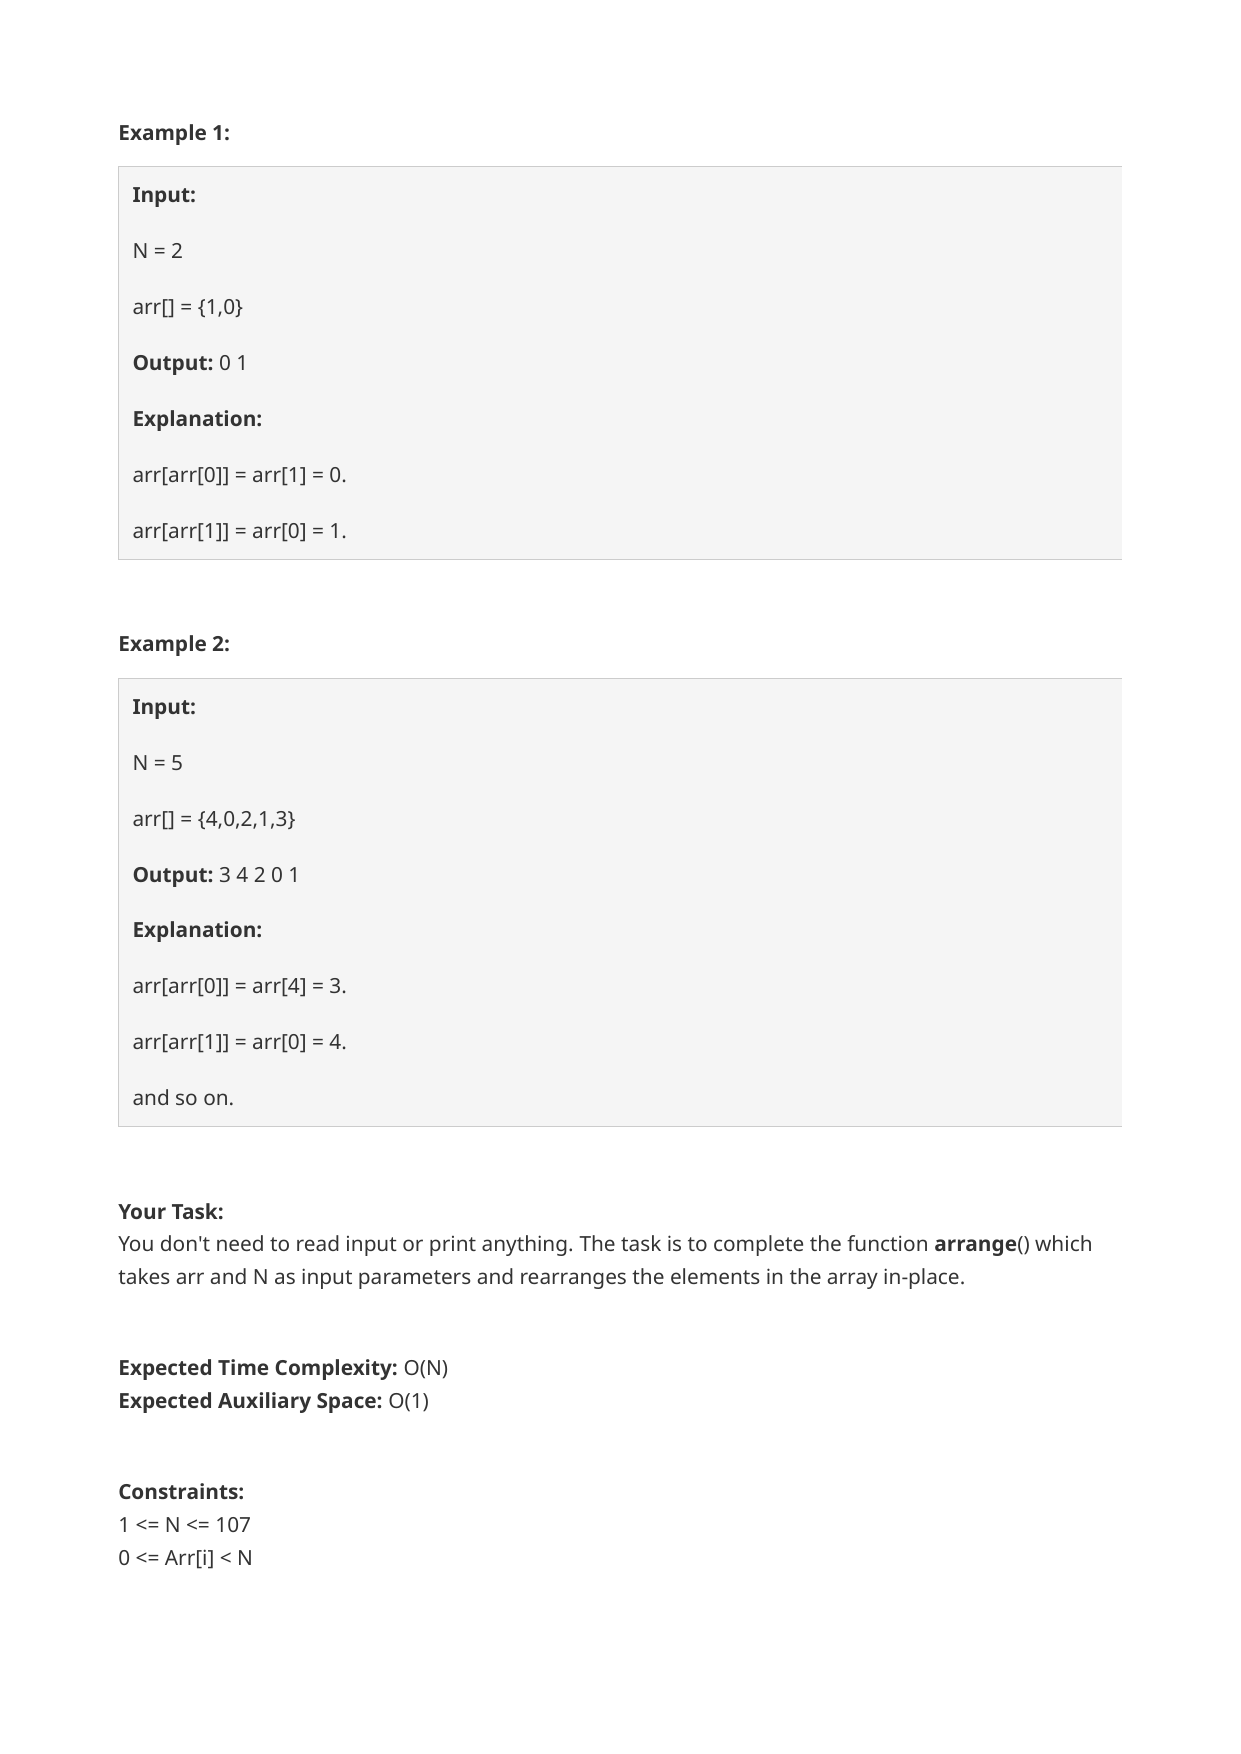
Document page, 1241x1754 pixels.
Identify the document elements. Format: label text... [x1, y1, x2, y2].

text arr[arr[0]] = arr[4] = 3. [119, 957, 1122, 1000]
text N = 5 [119, 734, 1122, 776]
text Your Task: You don't need to read input or print anything. The task is to complete the function arrange() which takes arr and N as input parameters and rearranges the elements in the array in-place. [118, 1197, 1122, 1290]
text arr[arr[1]] = arr[0] = 4. [119, 1013, 1122, 1056]
text arr[arr[0]] = arr[1] = 0. [119, 446, 1122, 489]
text Explanation: [119, 390, 1122, 433]
text Expected Time Complexity: O(N) Expected Auxiliary Space: O(1) [118, 1353, 1122, 1414]
text Example 2: [118, 629, 1122, 658]
text Explanation: [119, 901, 1122, 944]
text Constraints: 1 <= N <= 107 0 <= Arr[i] < N [118, 1477, 1122, 1571]
text arr[] = {4,0,2,1,3} [119, 789, 1122, 832]
text and so on. [119, 1069, 1122, 1126]
text Input: [119, 167, 1122, 209]
text Output: 0 1 [119, 334, 1122, 377]
text Input: [119, 679, 1122, 720]
text Output: 3 4 2 0 1 [119, 846, 1122, 888]
text arr[arr[1]] = arr[0] = 1. [119, 502, 1122, 559]
text N = 2 [119, 222, 1122, 265]
text arr[] = {1,0} [119, 278, 1122, 321]
text Example 1: [118, 118, 1122, 147]
